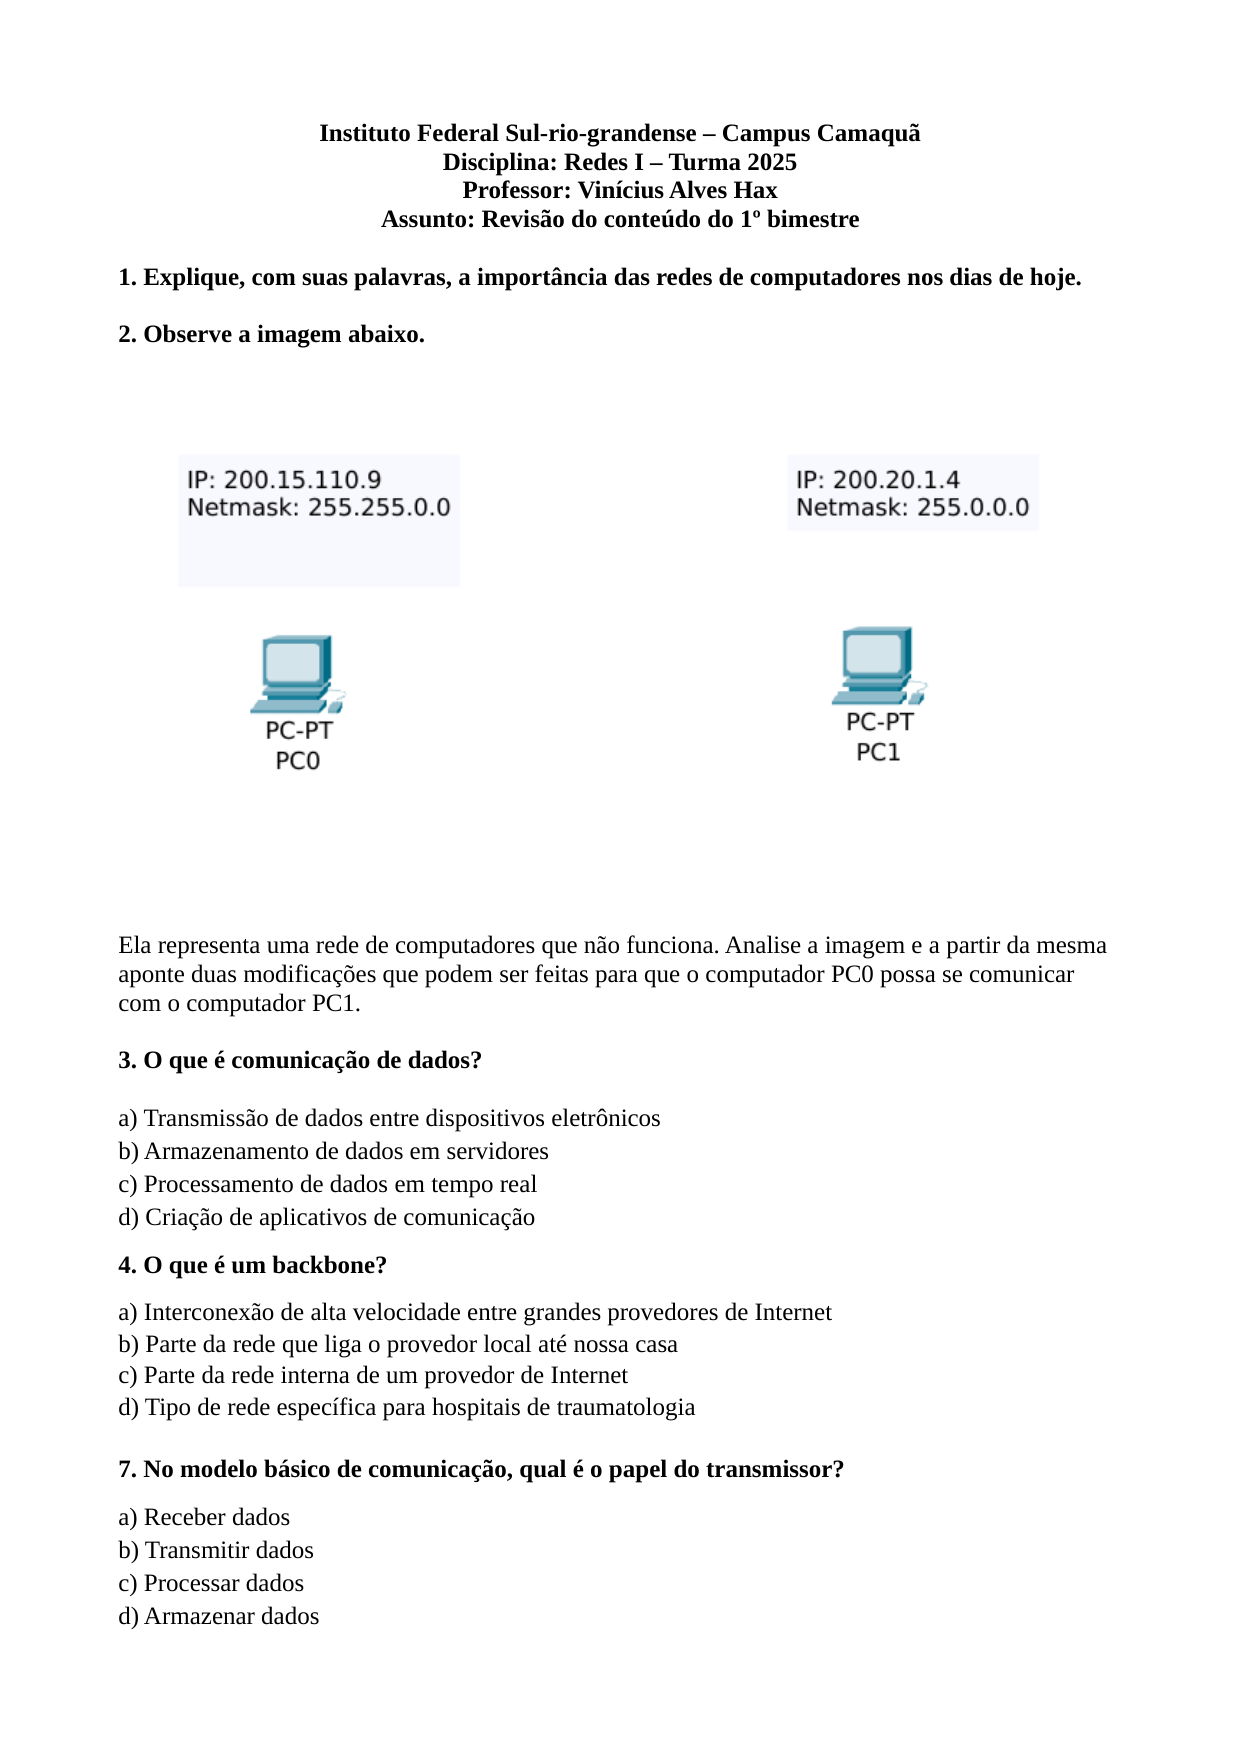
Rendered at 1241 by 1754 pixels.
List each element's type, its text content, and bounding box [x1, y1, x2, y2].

text a) Transmissão de dados entre dispositivos eletrônicos b) Armazenamento de dados em servidores c) Processamento de dados em tempo real d) Criação de aplicativos de comunicação [118, 1103, 1122, 1231]
text Ela representa uma rede de computadores que não funciona. Analise a imagem e a partir da mesma aponte duas modificações que podem ser feitas para que o computador PC0 possa se comunicar com o computador PC1. [118, 931, 1122, 1017]
text Instituto Federal Sul-rio-grandense – Campus Camaquã [118, 118, 1122, 147]
text 4. O que é um backbone? [118, 1250, 1122, 1278]
text 1. Explique, com suas palavras, a importância das redes de computadores nos dias de hoje. [118, 262, 1122, 291]
text Disciplina: Redes I – Turma 2025 [118, 147, 1122, 176]
text Assunto: Revisão do conteúdo do 1º bimestre [118, 204, 1122, 233]
text 3. O que é comunicação de dados? [118, 1046, 1122, 1103]
text 2. Observe a imagem abaixo. [118, 319, 1122, 348]
text b) Parte da rede que liga o provedor local até nossa casa [118, 1329, 1122, 1357]
text 7. No modelo básico de comunicação, qual é o papel do transmissor? [118, 1454, 1122, 1483]
text d) Tipo de rede específica para hospitais de traumatologia [118, 1392, 1122, 1420]
text c) Parte da rede interna de um provedor de Internet [118, 1360, 1122, 1389]
picture [118, 376, 1123, 873]
text a) Interconexão de alta velocidade entre grandes provedores de Internet [118, 1297, 1122, 1326]
text a) Receber dados b) Transmitir dados c) Processar dados d) Armazenar dados [118, 1502, 1122, 1630]
text Professor: Vinícius Alves Hax [118, 176, 1122, 204]
